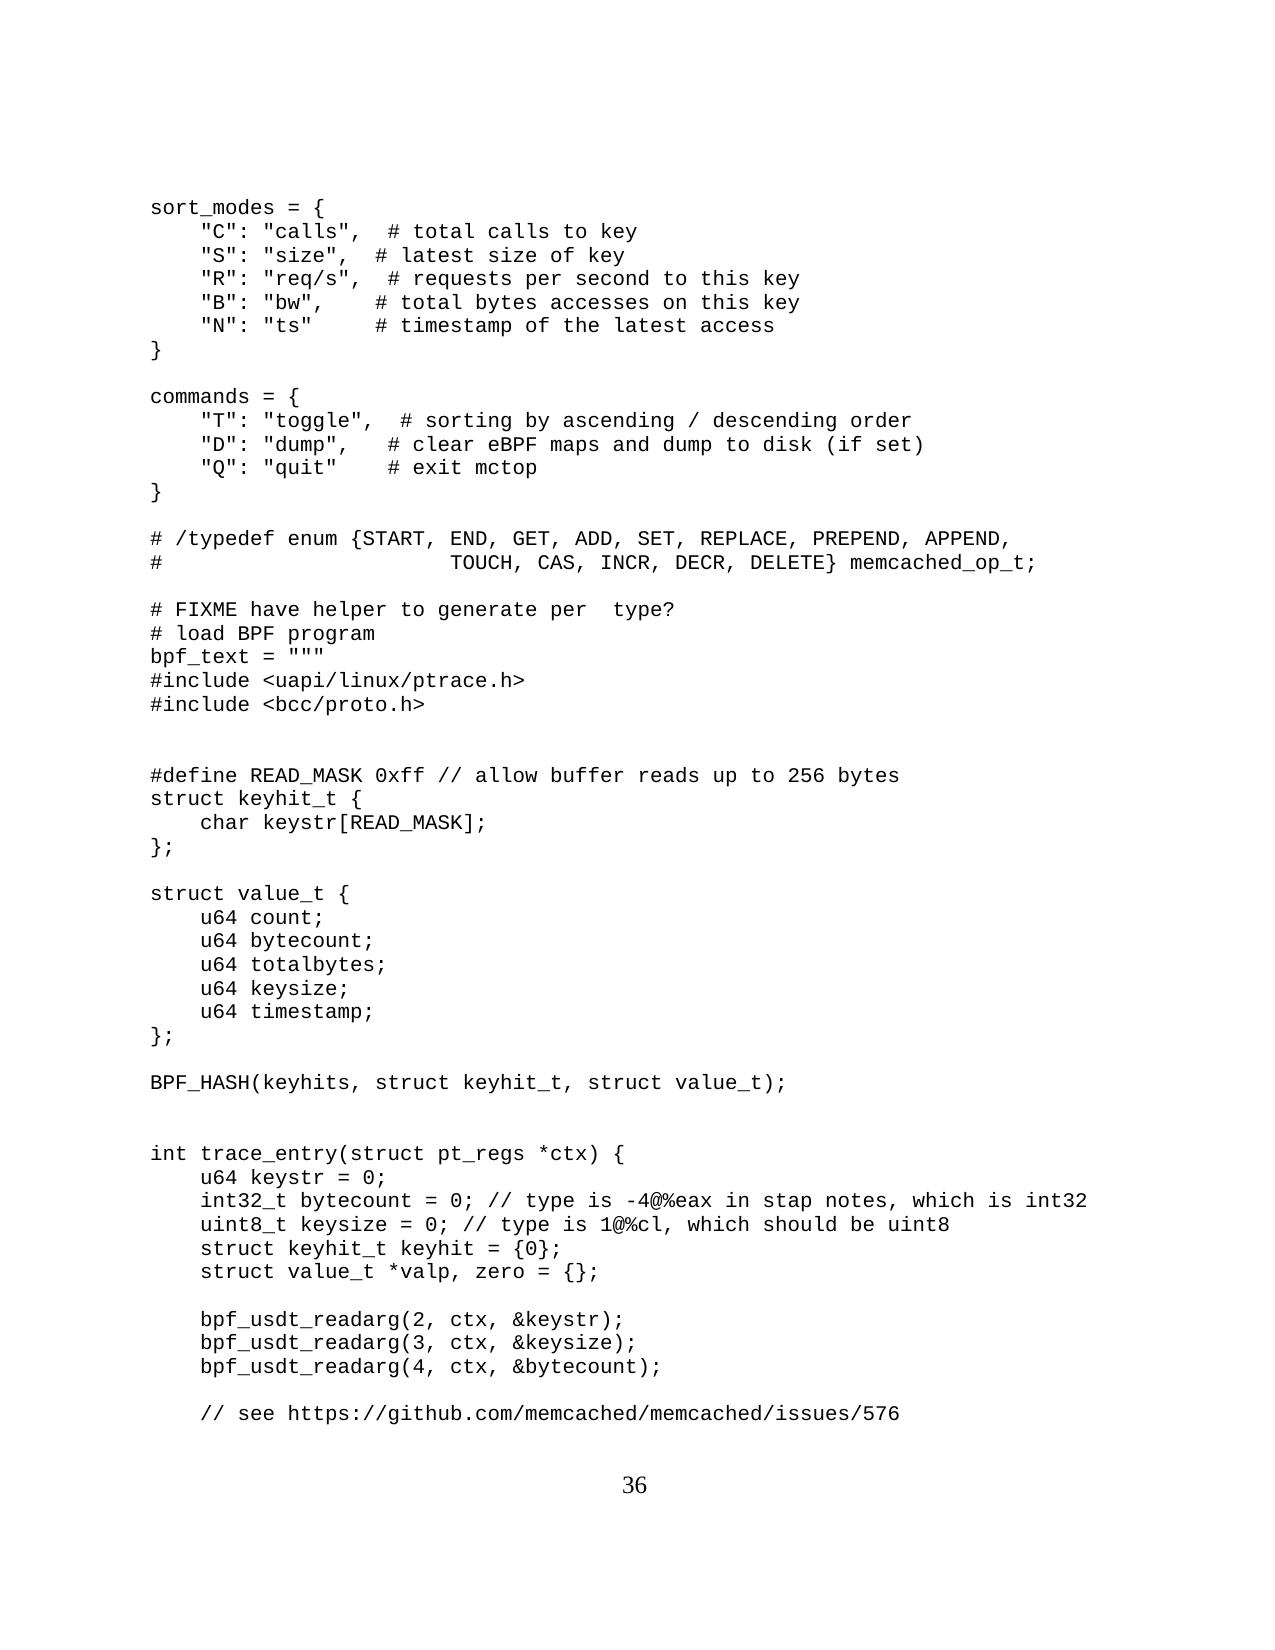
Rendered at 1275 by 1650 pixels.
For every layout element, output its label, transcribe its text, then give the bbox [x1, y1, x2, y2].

text # FIXME have helper to generate per type? [150, 599, 1125, 623]
text struct keyhit_t { [150, 788, 1125, 812]
text }; [150, 836, 1125, 859]
text u64 count; [150, 907, 1125, 930]
text # /typedef enum {START, END, GET, ADD, SET, REPLACE, PREPEND, APPEND, [150, 528, 1125, 552]
text "T": "toggle", # sorting by ascending / descending order [150, 410, 1125, 434]
text #include <uapi/linux/ptrace.h> [150, 670, 1125, 694]
text #define READ_MASK 0xff // allow buffer reads up to 256 bytes [150, 765, 1125, 788]
text struct keyhit_t keyhit = {0}; [150, 1238, 1125, 1261]
text u64 keystr = 0; [150, 1167, 1125, 1190]
text } [150, 481, 1125, 505]
text char keystr[READ_MASK]; [150, 812, 1125, 836]
text struct value_t { [150, 883, 1125, 907]
text "C": "calls", # total calls to key [150, 221, 1125, 244]
text }; [150, 1025, 1125, 1048]
text int32_t bytecount = 0; // type is -4@%eax in stap notes, which is int32 [150, 1190, 1125, 1214]
text "S": "size", # latest size of key [150, 244, 1125, 268]
text # TOUCH, CAS, INCR, DECR, DELETE} memcached_op_t; [150, 552, 1125, 576]
text bpf_usdt_readarg(2, ctx, &keystr); [150, 1309, 1125, 1332]
text struct value_t *valp, zero = {}; [150, 1261, 1125, 1285]
text } [150, 339, 1125, 363]
text u64 totalbytes; [150, 954, 1125, 978]
text "D": "dump", # clear eBPF maps and dump to disk (if set) [150, 434, 1125, 457]
text "Q": "quit" # exit mctop [150, 457, 1125, 481]
text BPF_HASH(keyhits, struct keyhit_t, struct value_t); [150, 1072, 1125, 1096]
text bpf_usdt_readarg(4, ctx, &bytecount); [150, 1356, 1125, 1379]
text int trace_entry(struct pt_regs *ctx) { [150, 1143, 1125, 1167]
text uint8_t keysize = 0; // type is 1@%cl, which should be uint8 [150, 1214, 1125, 1238]
text u64 timestamp; [150, 1001, 1125, 1025]
text # load BPF program [150, 623, 1125, 647]
text // see https://github.com/memcached/memcached/issues/576 [150, 1403, 1125, 1427]
text commands = { [150, 386, 1125, 410]
text "N": "ts" # timestamp of the latest access [150, 316, 1125, 339]
text u64 keysize; [150, 978, 1125, 1001]
text "B": "bw", # total bytes accesses on this key [150, 292, 1125, 316]
text sort_modes = { [150, 197, 1125, 221]
text bpf_text = """ [150, 647, 1125, 670]
text #include <bcc/proto.h> [150, 694, 1125, 717]
text "R": "req/s", # requests per second to this key [150, 268, 1125, 292]
text bpf_usdt_readarg(3, ctx, &keysize); [150, 1332, 1125, 1356]
text u64 bytecount; [150, 930, 1125, 954]
